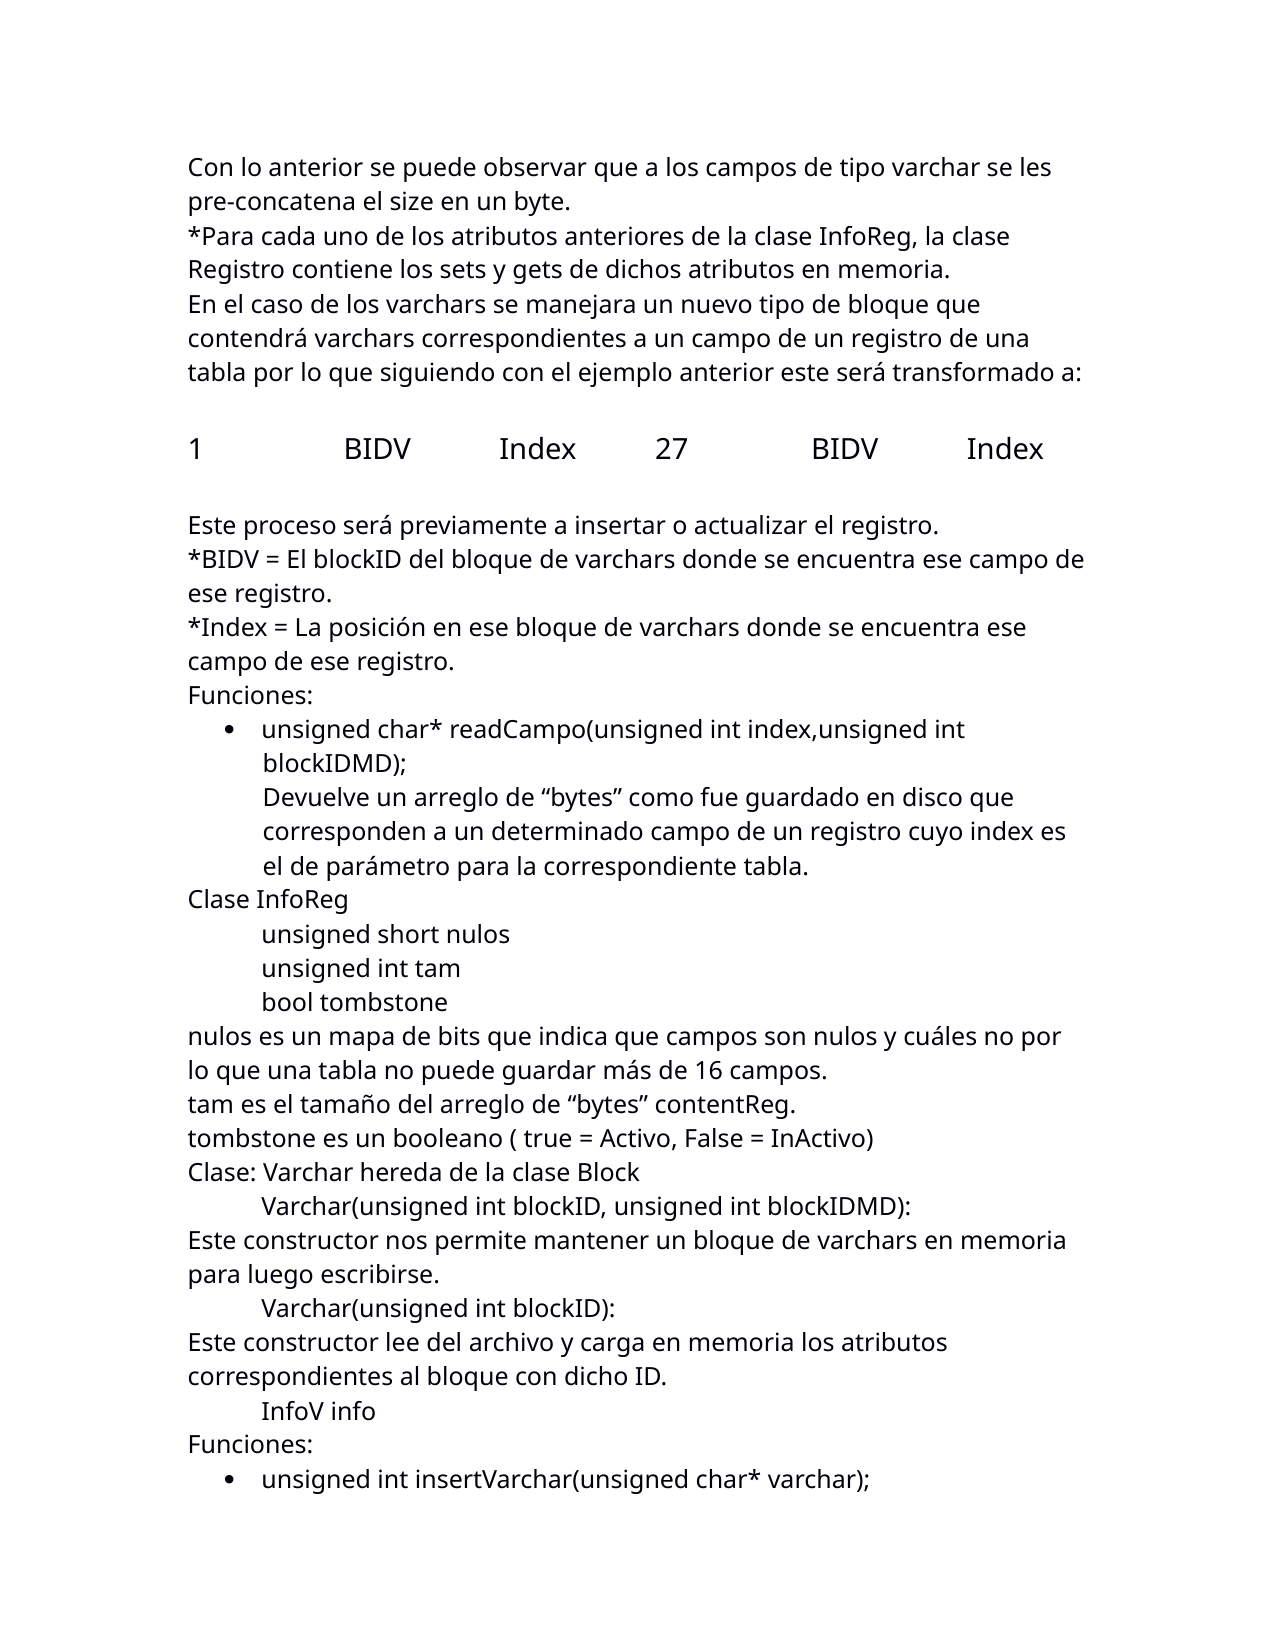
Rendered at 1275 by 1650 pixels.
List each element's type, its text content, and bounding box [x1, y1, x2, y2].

table_header BIDV [800, 428, 955, 468]
text Funciones: [187, 678, 1087, 712]
text *BIDV = El blockID del bloque de varchars donde se encuentra ese campo de ese registro. [187, 542, 1087, 610]
text InfoV info [187, 1393, 1087, 1427]
list unsigned short nulos [187, 916, 1087, 950]
list unsigned char* readCampo(unsigned int index,unsigned int blockIDMD); [225, 712, 1087, 780]
list Clase InfoReg [187, 882, 1087, 916]
text *Index = La posición en ese bloque de varchars donde se encuentra ese campo de ese registro. [187, 610, 1087, 678]
text Funciones: [187, 1427, 1087, 1461]
table_header BIDV [332, 428, 488, 468]
text *Para cada uno de los atributos anteriores de la clase InfoReg, la clase Registro contiene los sets y gets de dichos atributos en memoria. [187, 218, 1087, 286]
text Con lo anterior se puede observar que a los campos de tipo varchar se les pre-concatena el size en un byte. [187, 150, 1087, 218]
list Devuelve un arreglo de “bytes” como fue guardado en disco que corresponden a un determinado campo de un registro cuyo index es el de parámetro para la correspondiente tabla. [262, 780, 1087, 882]
list bool tombstone [187, 984, 1087, 1018]
table_header Index [955, 428, 1112, 468]
table_header 1 [176, 428, 332, 468]
table_header Index [488, 428, 644, 468]
list tombstone es un booleano ( true = Activo, False = InActivo) [187, 1121, 1087, 1155]
table_header 27 [644, 428, 799, 468]
text Este proceso será previamente a insertar o actualizar el registro. [187, 507, 1087, 542]
list unsigned int insertVarchar(unsigned char* varchar); [225, 1461, 1087, 1495]
list unsigned int tam [187, 950, 1087, 984]
text Varchar(unsigned int blockID): [187, 1291, 1087, 1325]
text En el caso de los varchars se manejara un nuevo tipo de bloque que contendrá varchars correspondientes a un campo de un registro de una tabla por lo que siguiendo con el ejemplo anterior este será transformado a: [187, 286, 1087, 388]
text Varchar(unsigned int blockID, unsigned int blockIDMD): [187, 1189, 1087, 1223]
text tam es el tamaño del arreglo de “bytes” contentReg. [187, 1087, 1087, 1121]
list nulos es un mapa de bits que indica que campos son nulos y cuáles no por lo que una tabla no puede guardar más de 16 campos. [187, 1018, 1087, 1087]
text Este constructor lee del archivo y carga en memoria los atributos correspondientes al bloque con dicho ID. [187, 1325, 1087, 1393]
text Este constructor nos permite mantener un bloque de varchars en memoria para luego escribirse. [187, 1223, 1087, 1291]
text Clase: Varchar hereda de la clase Block [187, 1155, 1087, 1189]
